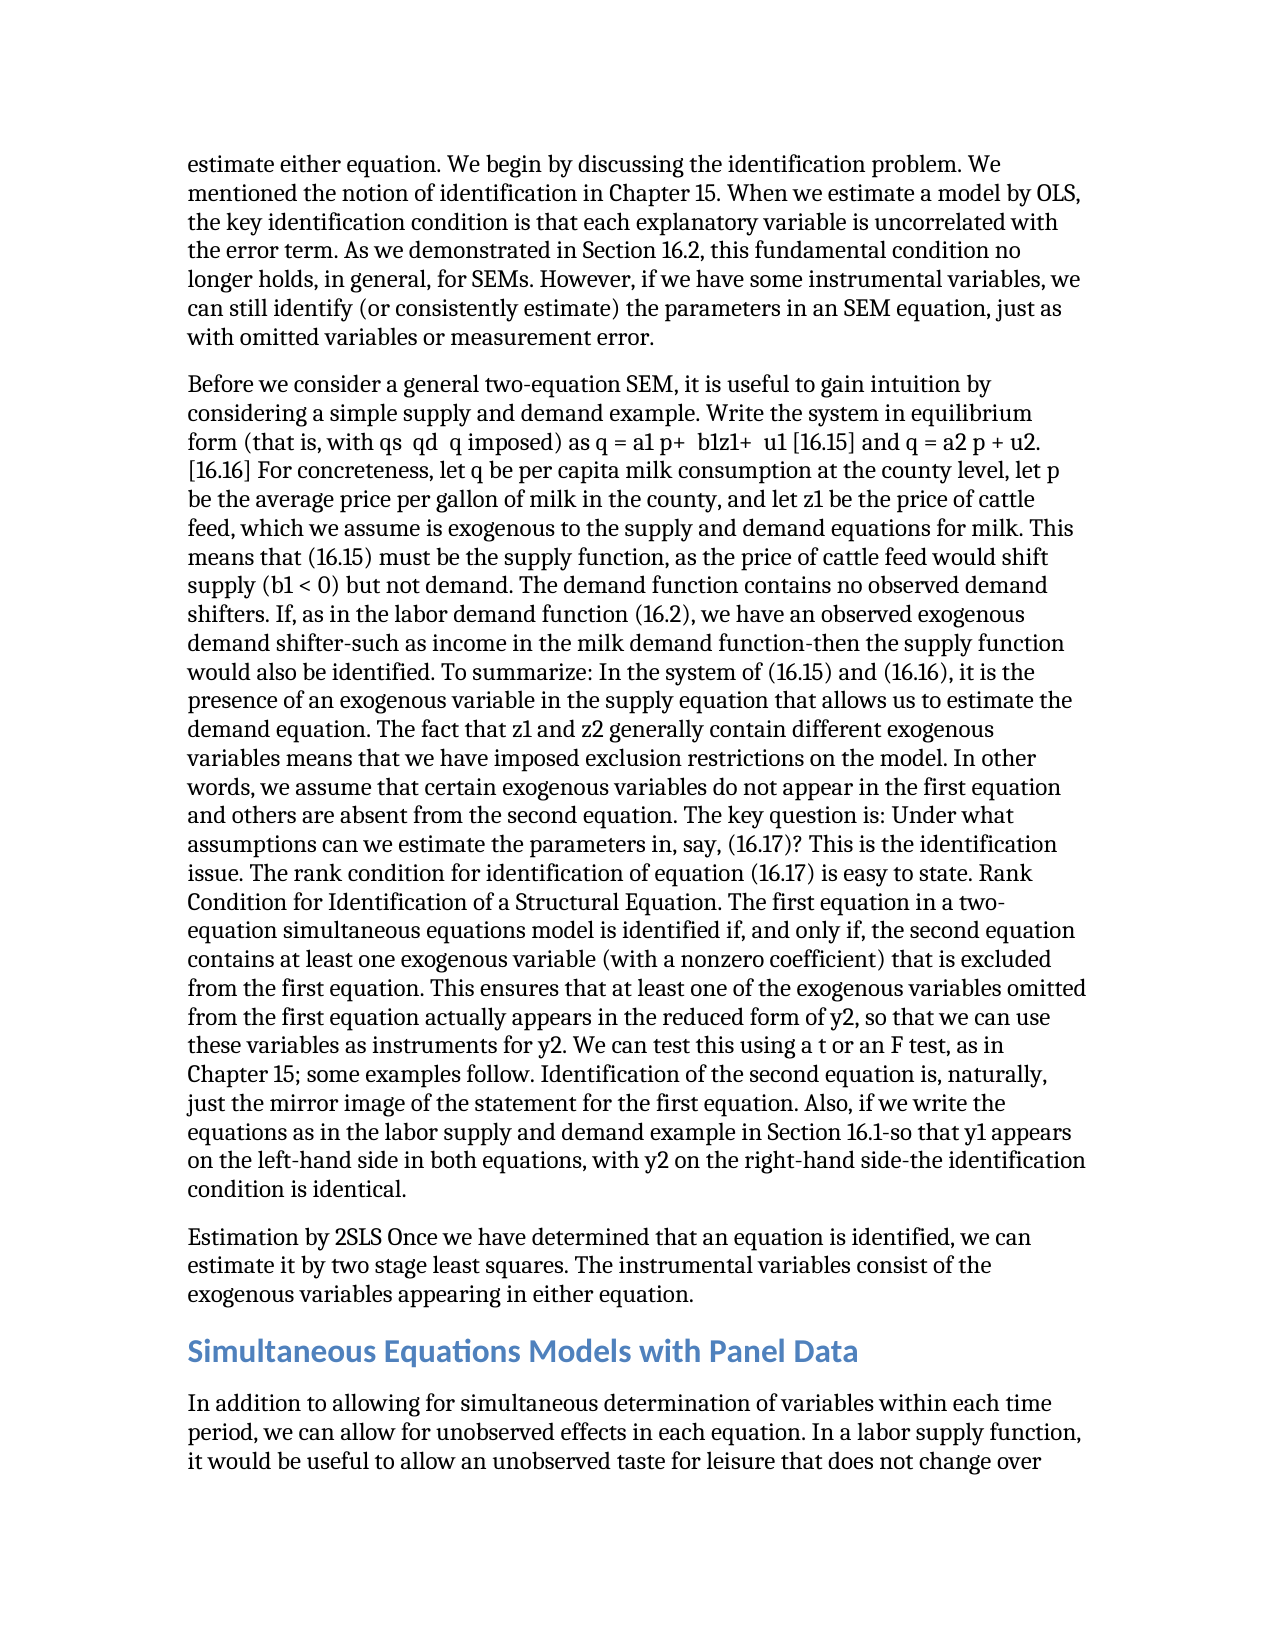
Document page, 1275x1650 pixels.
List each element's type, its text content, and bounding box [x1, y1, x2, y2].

text Estimation by 2SLS Once we have determined that an equation is identified, we can estimate it by two stage least squares. The instrumental variables consist of the exogenous variables appearing in either equation. [187, 1222, 1087, 1309]
text estimate either equation. We begin by discussing the identification problem. We mentioned the notion of identification in Chapter 15. When we estimate a model by OLS, the key identification condition is that each explanatory variable is uncorrelated with the error term. As we demonstrated in Section 16.2, this fundamental condition no longer holds, in general, for SEMs. However, if we have some instrumental variables, we can still identify (or consistently estimate) the parameters in an SEM equation, just as with omitted variables or measurement error. [187, 150, 1087, 351]
subtitle Simultaneous Equations Models with Panel Data [187, 1329, 1087, 1370]
text Before we consider a general two-equation SEM, it is useful to gain intuition by considering a simple supply and demand example. Write the system in equilibrium form (that is, with qs qd q imposed) as q = a1 p+ b1z1+ u1 [16.15] and q = a2 p + u2. [16.16] For concreteness, let q be per capita milk consumption at the county level, let p be the average price per gallon of milk in the county, and let z1 be the price of cattle feed, which we assume is exogenous to the supply and demand equations for milk. This means that (16.15) must be the supply function, as the price of cattle feed would shift supply (b1 < 0) but not demand. The demand function contains no observed demand shifters. If, as in the labor demand function (16.2), we have an observed exogenous demand shifter-such as income in the milk demand function-then the supply function would also be identified. To summarize: In the system of (16.15) and (16.16), it is the presence of an exogenous variable in the supply equation that allows us to estimate the demand equation. The fact that z1 and z2 generally contain different exogenous variables means that we have imposed exclusion restrictions on the model. In other words, we assume that certain exogenous variables do not appear in the first equation and others are absent from the second equation. The key question is: Under what assumptions can we estimate the parameters in, say, (16.17)? This is the identification issue. The rank condition for identification of equation (16.17) is easy to state. Rank Condition for Identification of a Structural Equation. The first equation in a two-equation simultaneous equations model is identified if, and only if, the second equation contains at least one exogenous variable (with a nonzero coefficient) that is excluded from the first equation. This ensures that at least one of the exogenous variables omitted from the first equation actually appears in the reduced form of y2, so that we can use these variables as instruments for y2. We can test this using a t or an F test, as in Chapter 15; some examples follow. Identification of the second equation is, naturally, just the mirror image of the statement for the first equation. Also, if we write the equations as in the labor supply and demand example in Section 16.1-so that y1 appears on the left-hand side in both equations, with y2 on the right-hand side-the identification condition is identical. [187, 370, 1087, 1204]
text In addition to allowing for simultaneous determination of variables within each time period, we can allow for unobserved effects in each equation. In a labor supply function, it would be useful to allow an unobserved taste for leisure that does not change over [187, 1389, 1087, 1475]
